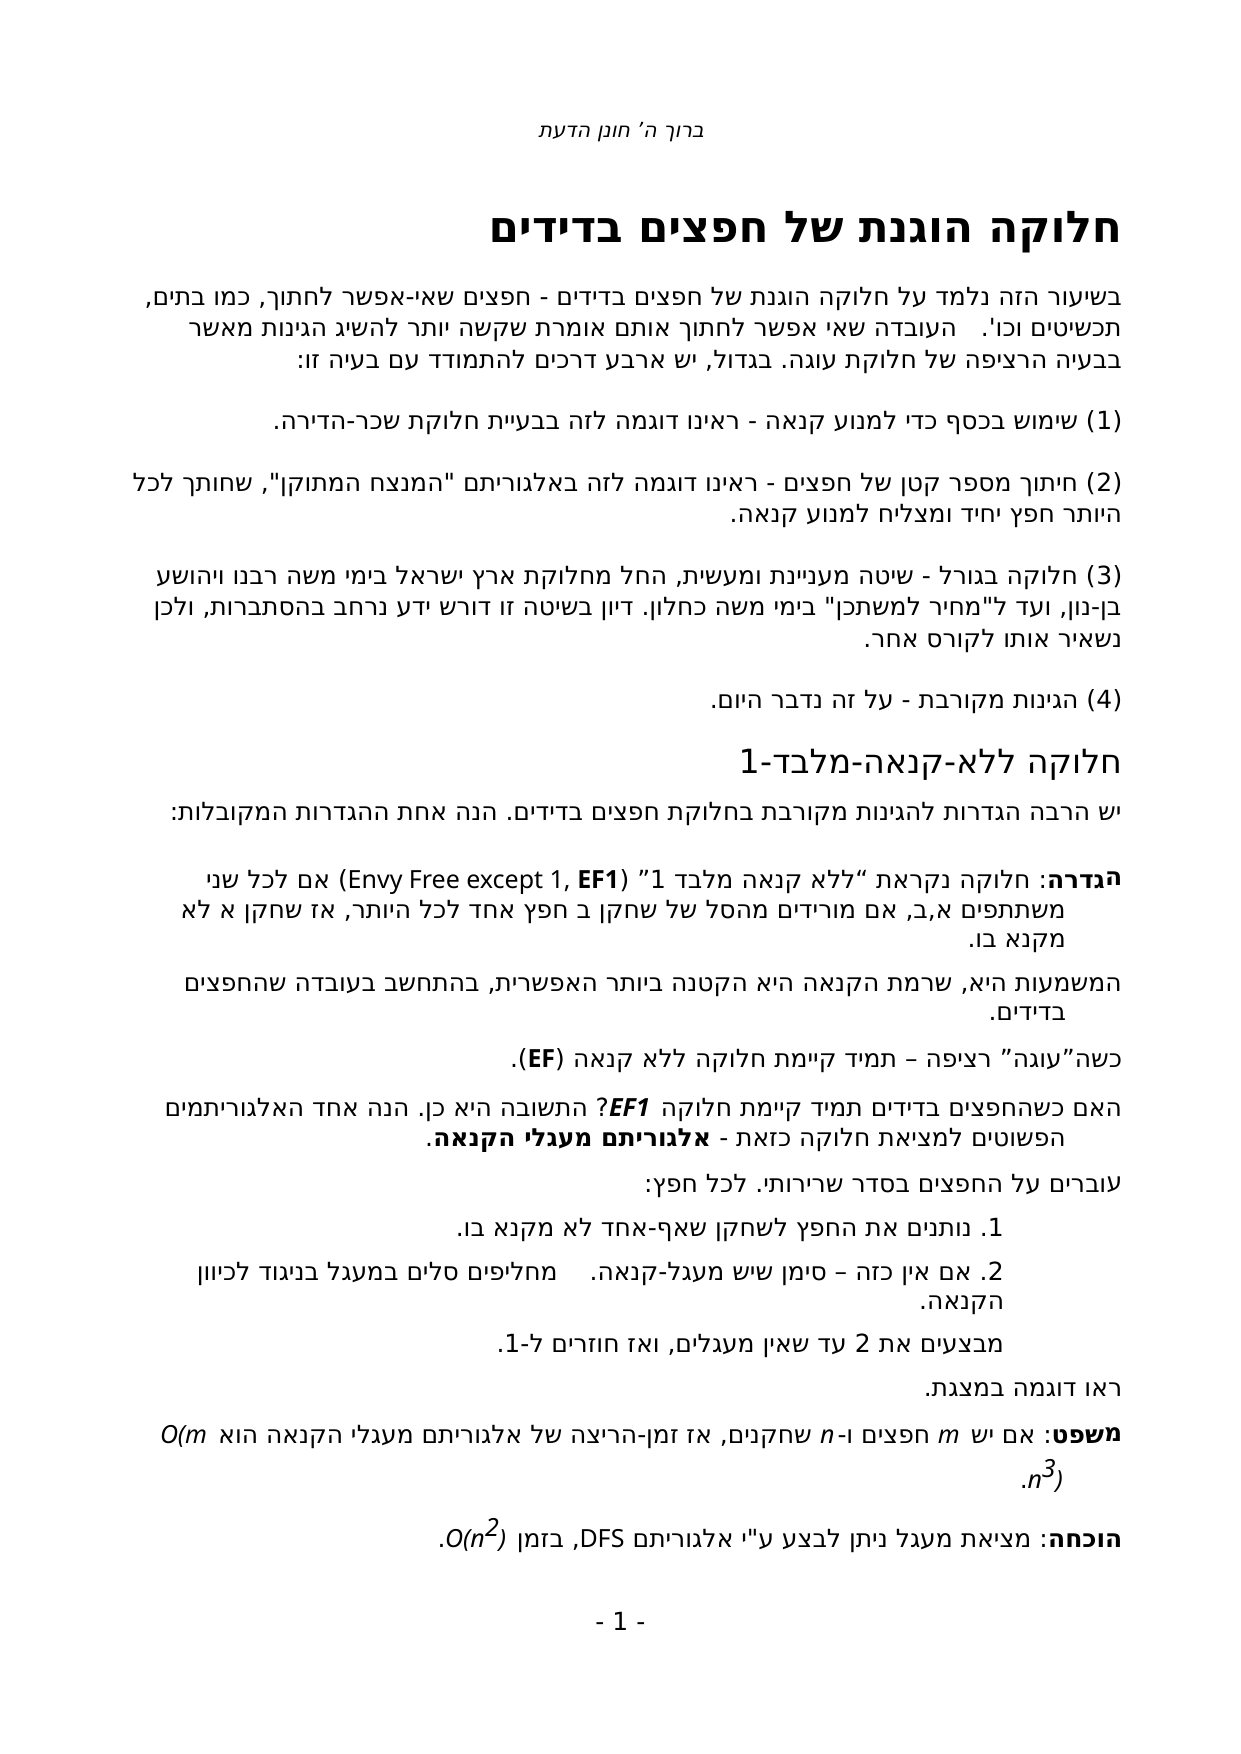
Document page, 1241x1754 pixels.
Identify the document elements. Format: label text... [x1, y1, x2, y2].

subtitle חלוקה הוגנת של חפצים בדידים [118, 201, 1122, 252]
text כשה”עוגה” רציפה – תמיד קיימת חלוקה ללא קנאה (EF). [118, 1041, 1122, 1075]
text משפט: אם יש m חפצים ו-n שחקנים, אז זמן-הריצה של אלגוריתם מעגלי הקנאה הוא O(m n3). [118, 1417, 1122, 1496]
text עוברים על החפצים בסדר שרירותי. לכל חפץ: [118, 1167, 1122, 1199]
text (4) הגינות מקורבת - על זה נדבר היום. [118, 686, 1122, 717]
text מבצעים את 2 עד שאין מעגלים, ואז חוזרים ל-1. [118, 1329, 1004, 1359]
text (1) שימוש בכסף כדי למנוע קנאה - ראינו דוגמה לזה בבעיית חלוקת שכר-הדירה. [118, 407, 1122, 438]
text בשיעור הזה נלמד על חלוקה הוגנת של חפצים בדידים - חפצים שאי-אפשר לחתוך, כמו בתים, תכשיטים וכו'. העובדה שאי אפשר לחתוך אותם אומרת שקשה יותר להשיג הגינות מאשר בבעיה הרציפה של חלוקת עוגה. בגדול, יש ארבע דרכים להתמודד עם בעיה זו: [118, 282, 1122, 377]
text (3) חלוקה בגורל - שיטה מעניינת ומעשית, החל מחלוקת ארץ ישראל בימי משה רבנו ויהושע בן-נון, ועד ל"מחיר למשתכן" בימי משה כחלון. דיון בשיטה זו דורש ידע נרחב בהסתברות, ולכן נשאיר אותו לקורס אחר. [118, 561, 1122, 656]
text 1. נותנים את החפץ לשחקן שאף-אחד לא מקנא בו. [118, 1213, 1004, 1242]
text המשמעות היא, שרמת הקנאה היא הקטנה ביותר האפשרית, בהתחשב בעובדה שהחפצים בדידים. [118, 968, 1122, 1026]
text יש הרבה הגדרות להגינות מקורבת בחלוקת חפצים בדידים. הנה אחת ההגדרות המקובלות: [118, 797, 1122, 826]
subtitle חלוקה ללא-קנאה-מלבד-1 [118, 742, 1122, 785]
text 2. אם אין כזה – סימן שיש מעגל-קנאה. מחליפים סלים במעגל בניגוד לכיוון הקנאה. [118, 1257, 1004, 1315]
text הגדרה: חלוקה נקראת “ללא קנאה מלבד 1” (Envy Free except 1, EF1) אם לכל שני משתתפים א,ב, אם מורידים מהסל של שחקן ב חפץ אחד לכל היותר, אז שחקן א לא מקנא בו. [118, 861, 1122, 954]
text (2) חיתוך מספר קטן של חפצים - ראינו דוגמה לזה באלגוריתם "המנצח המתוקן", שחותך לכל היותר חפץ יחיד ומצליח למנוע קנאה. [118, 468, 1122, 531]
text האם כשהחפצים בדידים תמיד קיימת חלוקה EF1? התשובה היא כן. הנה אחד האלגוריתמים הפשוטים למציאת חלוקה כזאת - אלגוריתם מעגלי הקנאה. [118, 1089, 1122, 1153]
text הוכחה: מציאת מעגל ניתן לבצע ע"י אלגוריתם DFS, בזמן O(n2). [118, 1510, 1122, 1554]
text ראו דוגמה במצגת. [118, 1373, 1122, 1402]
